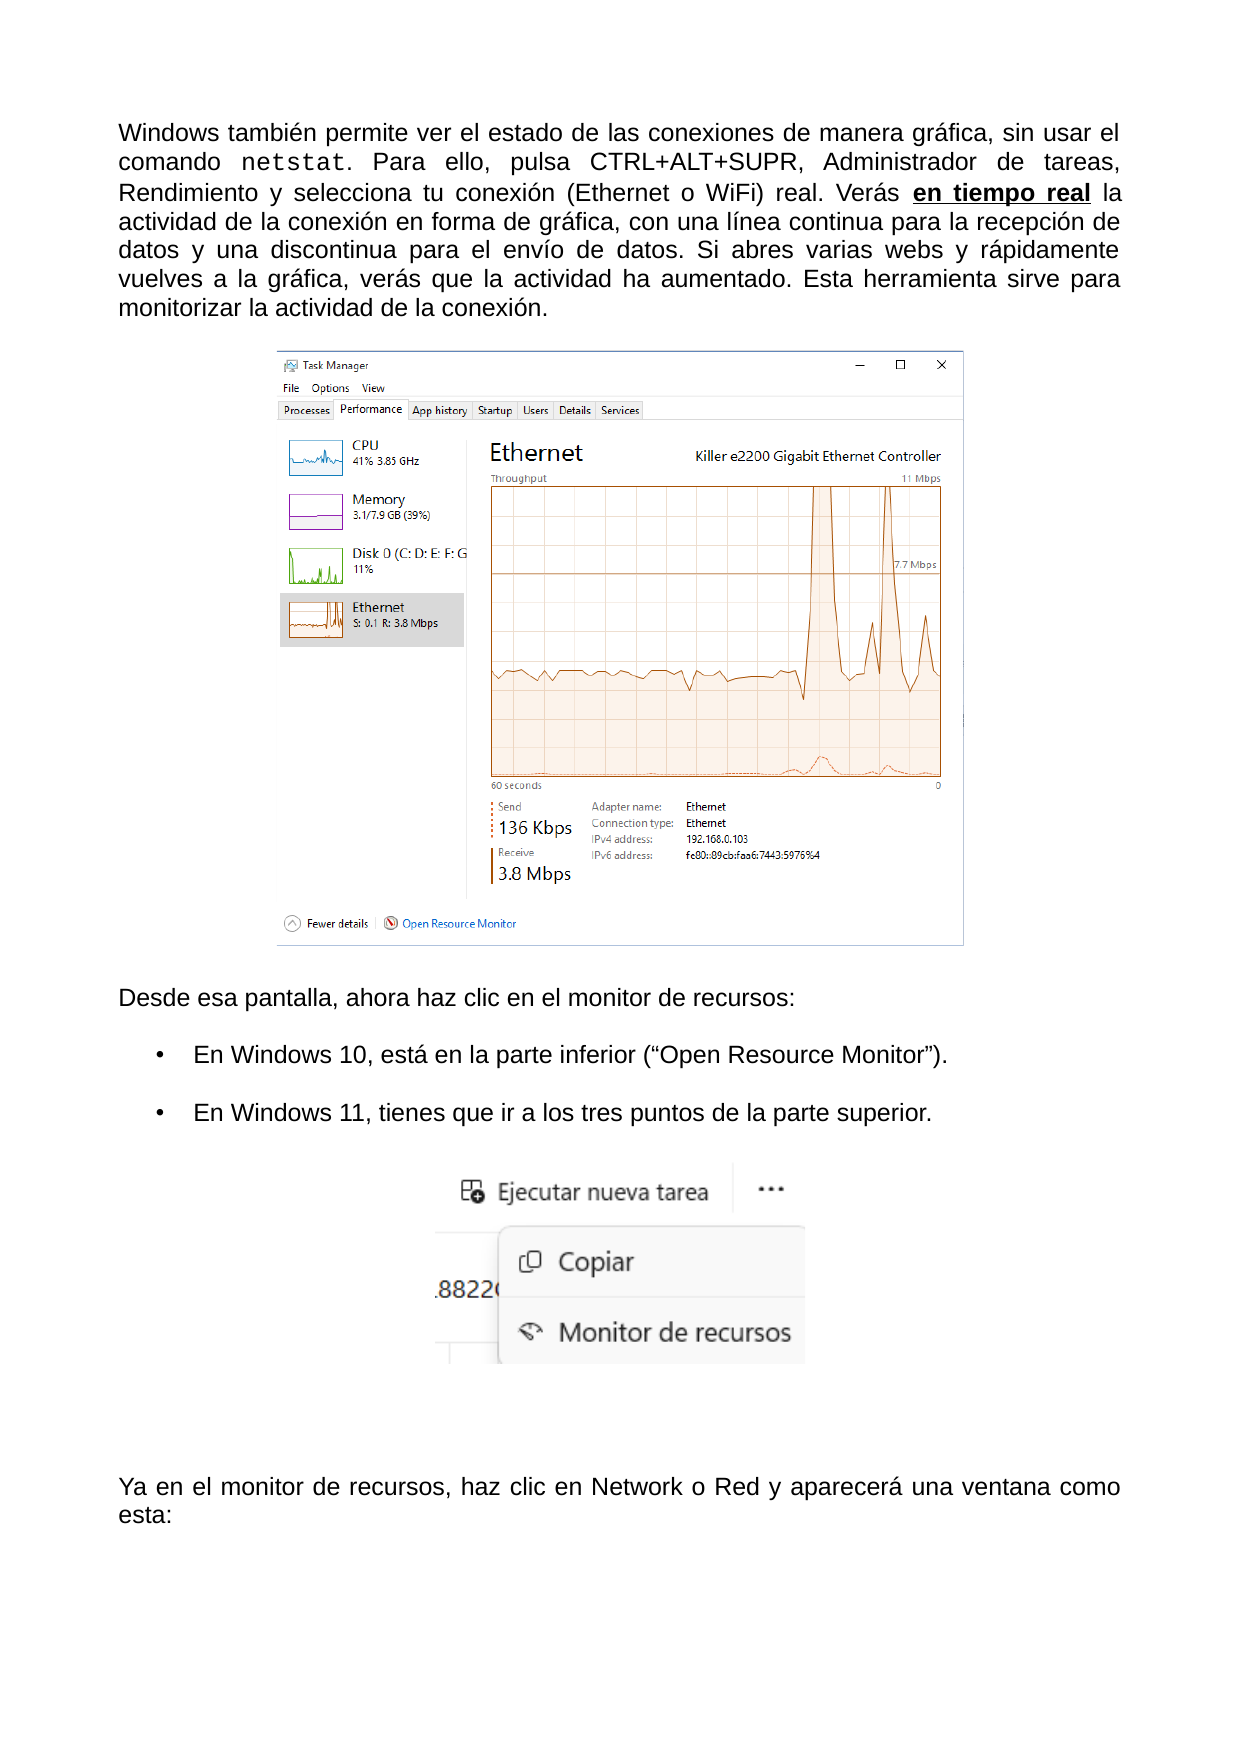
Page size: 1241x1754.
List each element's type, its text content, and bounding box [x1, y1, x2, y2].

text Desde esa pantalla, ahora haz clic en el monitor de recursos: [118, 983, 1122, 1012]
list En Windows 10, está en la parte inferior (“Open Resource Monitor”). [156, 1040, 1122, 1069]
text Ya en el monitor de recursos, haz clic en Network o Red y aparecerá una ventana como esta: [118, 1472, 1122, 1529]
picture [435, 1155, 806, 1364]
list En Windows 11, tienes que ir a los tres puntos de la parte superior. [156, 1098, 1122, 1127]
text Windows también permite ver el estado de las conexiones de manera gráfica, sin usar el comando netstat. Para ello, pulsa CTRL+ALT+SUPR, Administrador de tareas, Rendimiento y selecciona tu conexión (Ethernet o WiFi) real. Verás en tiempo real la actividad de la conexión en forma de gráfica, con una línea continua para la recepción de datos y una discontinua para el envío de datos. Si abres varias webs y rápidamente vuelves a la gráfica, verás que la actividad ha aumentado. Esta herramienta sirve para monitorizar la actividad de la conexión. [118, 118, 1122, 322]
picture [276, 350, 964, 946]
